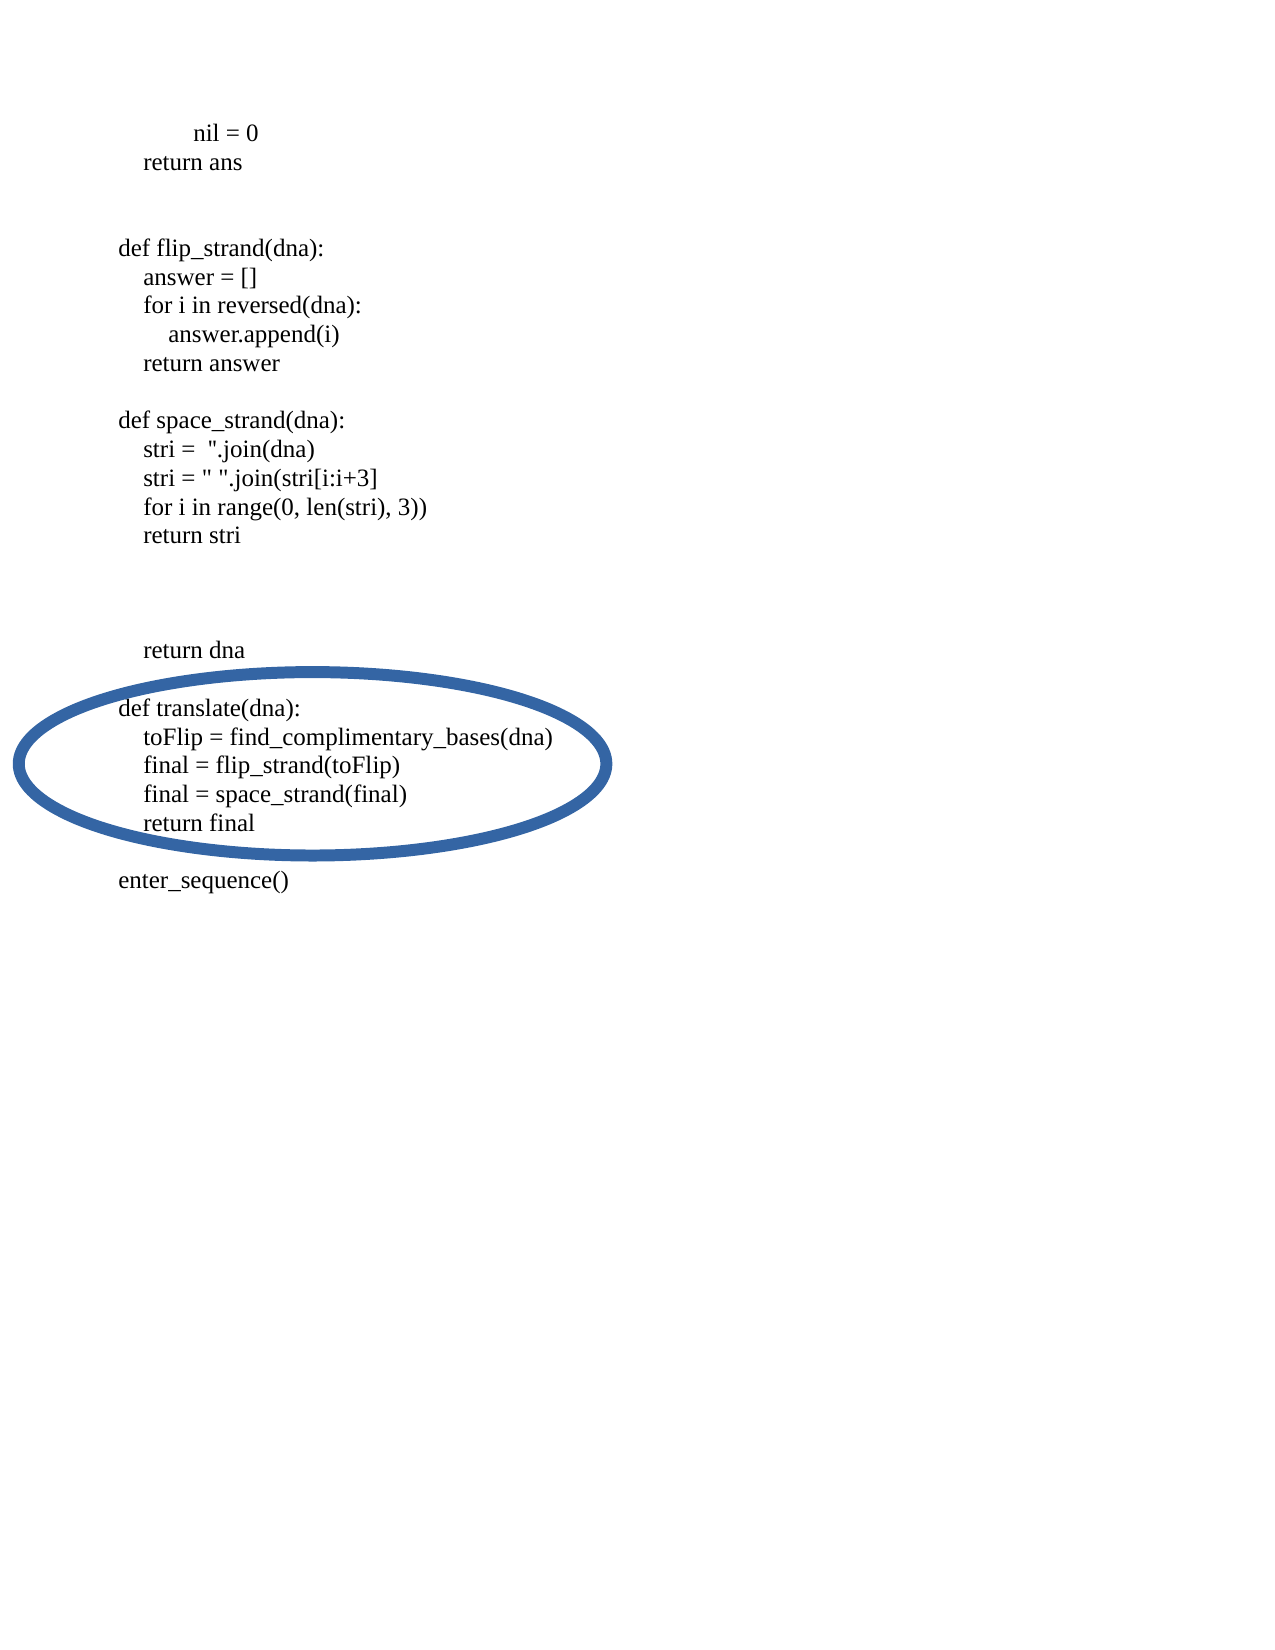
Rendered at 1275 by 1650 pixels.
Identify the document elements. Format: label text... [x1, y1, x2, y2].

text return answer [118, 348, 1157, 377]
text [587, 722, 1157, 751]
text [610, 751, 1157, 779]
text [517, 808, 1157, 837]
text answer.append(i) [118, 319, 1157, 348]
text return stri [118, 521, 1157, 549]
text enter_sequence() [118, 866, 1157, 894]
text def translate(dna): [118, 693, 559, 722]
text [583, 779, 1157, 808]
text def flip_strand(dna): [118, 233, 1157, 262]
text for i in range(0, len(stri), 3)) [118, 492, 1157, 521]
text return final [118, 808, 555, 837]
text def space_strand(dna): [118, 406, 1157, 434]
text return ans [118, 147, 1157, 176]
text stri = " ".join(stri[i:i+3] [118, 463, 1157, 492]
text answer = [] [118, 262, 1157, 291]
text nil = 0 [118, 118, 1157, 147]
text [525, 693, 1157, 722]
text for i in reversed(dna): [118, 291, 1157, 319]
text stri = ''.join(dna) [118, 434, 1157, 463]
text toFlip = find_complimentary_bases(dna) [118, 722, 596, 751]
text return dna [118, 636, 1157, 664]
text final = space_strand(final) [118, 779, 594, 808]
text final = flip_strand(toFlip) [118, 751, 600, 779]
